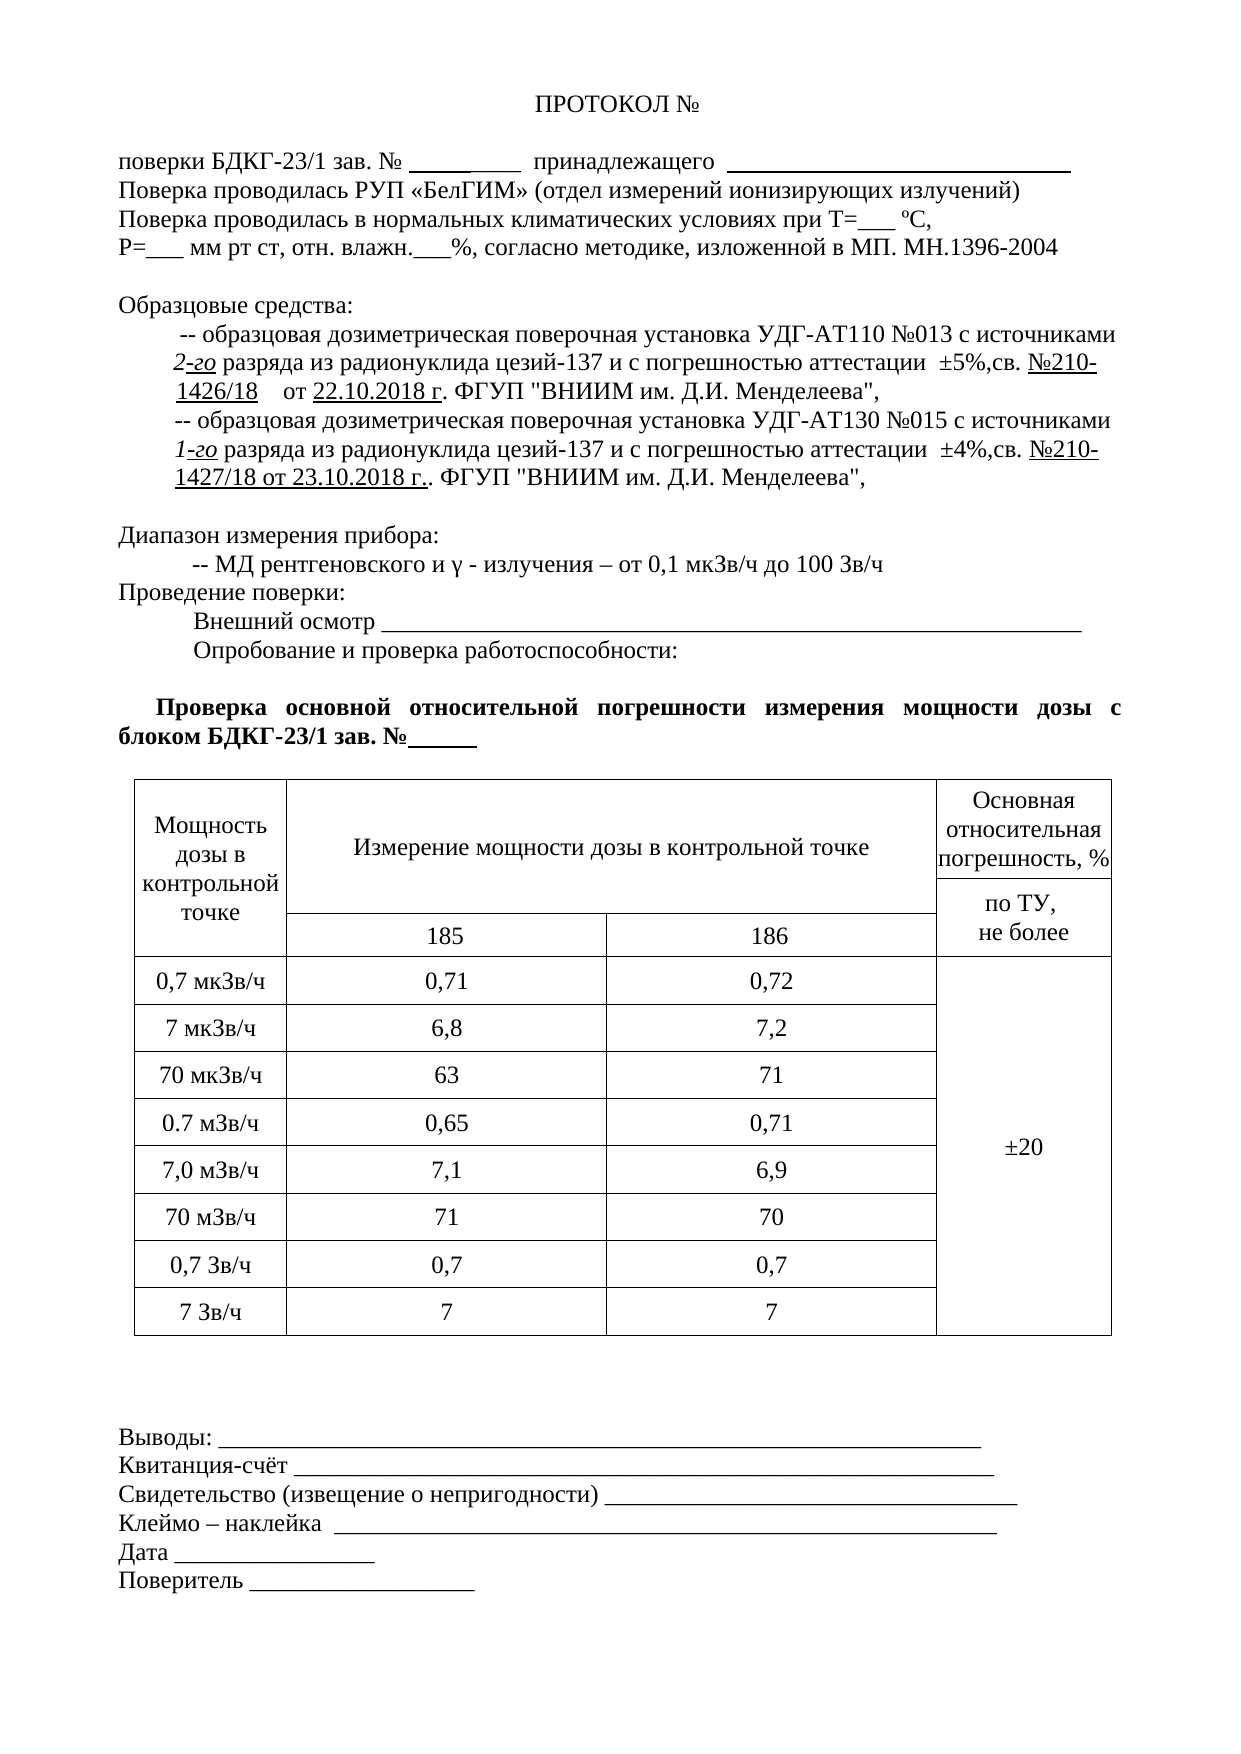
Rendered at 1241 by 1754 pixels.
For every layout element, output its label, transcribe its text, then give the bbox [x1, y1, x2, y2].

table_cell 7 [607, 1288, 936, 1334]
table_header Основная относительная погрешность, % [937, 780, 1111, 877]
text Проведение поверки: [118, 577, 1122, 606]
text -- образцовая дозиметрическая поверочная установка УДГ-АТ110 №013 с источниками [173, 319, 1149, 347]
table_cell 70 [607, 1194, 936, 1240]
text Квитанция-счёт ________________________________________________________ [118, 1451, 1122, 1479]
table_cell 71 [607, 1052, 936, 1098]
table_header Мощность дозы в контрольной точке [135, 780, 286, 956]
table_header Измерение мощности дозы в контрольной точке [287, 780, 936, 913]
table_cell 185 [287, 914, 606, 956]
table_cell 0,65 [287, 1099, 606, 1145]
table_cell 6,9 [607, 1146, 936, 1193]
table_cell 7,2 [607, 1005, 936, 1051]
text Образцовые средства: [118, 290, 1122, 319]
table_cell 7,0 мЗв/ч [135, 1146, 286, 1193]
text -- образцовая дозиметрическая поверочная установка УДГ-АТ130 №015 с источниками [174, 405, 1149, 434]
table_cell 7,1 [287, 1146, 606, 1193]
text Поверка проводилась в нормальных климатических условиях при Т=___ ºС, [118, 204, 1122, 232]
table_cell 0,71 [607, 1099, 936, 1145]
table_cell 0,72 [607, 957, 936, 1003]
table_cell 70 мкЗв/ч [135, 1052, 286, 1098]
text 1-го разряда из радионуклида цезий-137 и с погрешностью аттестации ±4%,св. №210-1427/18 от 23.10.2018 г.. ФГУП "ВНИИМ им. Д.И. Менделеева", [174, 434, 1149, 491]
table_cell 0,7 [287, 1241, 606, 1287]
text Поверитель __________________ [118, 1566, 1122, 1594]
table_cell 6,8 [287, 1005, 606, 1051]
text Диапазон измерения прибора: [118, 520, 1149, 549]
text Р=___ мм рт ст, отн. влажн.___%, согласно методике, изложенной в МП. МН.1396-2004 [118, 232, 1122, 261]
text Проверка основной относительной погрешности измерения мощности дозы с блоком БДКГ-23/1 зав. № . [118, 692, 1122, 750]
table_cell ±20 [937, 957, 1111, 1334]
text ПРОТОКОЛ № [118, 89, 1122, 117]
table_cell 7 [287, 1288, 606, 1334]
table_cell 63 [287, 1052, 606, 1098]
table_cell 7 Зв/ч [135, 1288, 286, 1334]
text Клеймо – наклейка _____________________________________________________ [118, 1508, 1122, 1537]
table_cell 0,7 Зв/ч [135, 1241, 286, 1287]
table_cell 7 мкЗв/ч [135, 1005, 286, 1051]
text Дата ________________ [118, 1537, 1122, 1566]
text 2-го разряда из радионуклида цезий-137 и с погрешностью аттестации ±5%,св. №210-1426/18 от 22.10.2018 г. ФГУП "ВНИИМ им. Д.И. Менделеева", [173, 347, 1149, 405]
text Внешний осмотр ________________________________________________________ [118, 606, 1122, 635]
table_cell 70 мЗв/ч [135, 1194, 286, 1240]
table_cell 0,71 [287, 957, 606, 1003]
table_cell 186 [607, 914, 936, 956]
table_cell 0,7 мкЗв/ч [135, 957, 286, 1003]
text Выводы: _____________________________________________________________ [118, 1422, 1122, 1451]
text поверки БДКГ-23/1 зав. № ____. принадлежащего . . [118, 146, 1122, 175]
text Свидетельство (извещение о непригодности) _________________________________ [118, 1479, 1122, 1508]
text -- МД рентгеновского и γ - излучения – от 0,1 мкЗв/ч до 100 Зв/ч [192, 549, 1122, 577]
text Поверка проводилась РУП «БелГИМ» (отдел измерений ионизирующих излучений) [118, 175, 1122, 204]
table_cell 0,7 [607, 1241, 936, 1287]
text Опробование и проверка работоспособности: [118, 635, 1122, 664]
table_cell 0.7 мЗв/ч [135, 1099, 286, 1145]
table_cell по ТУ, не более [937, 879, 1111, 956]
table_cell 71 [287, 1194, 606, 1240]
